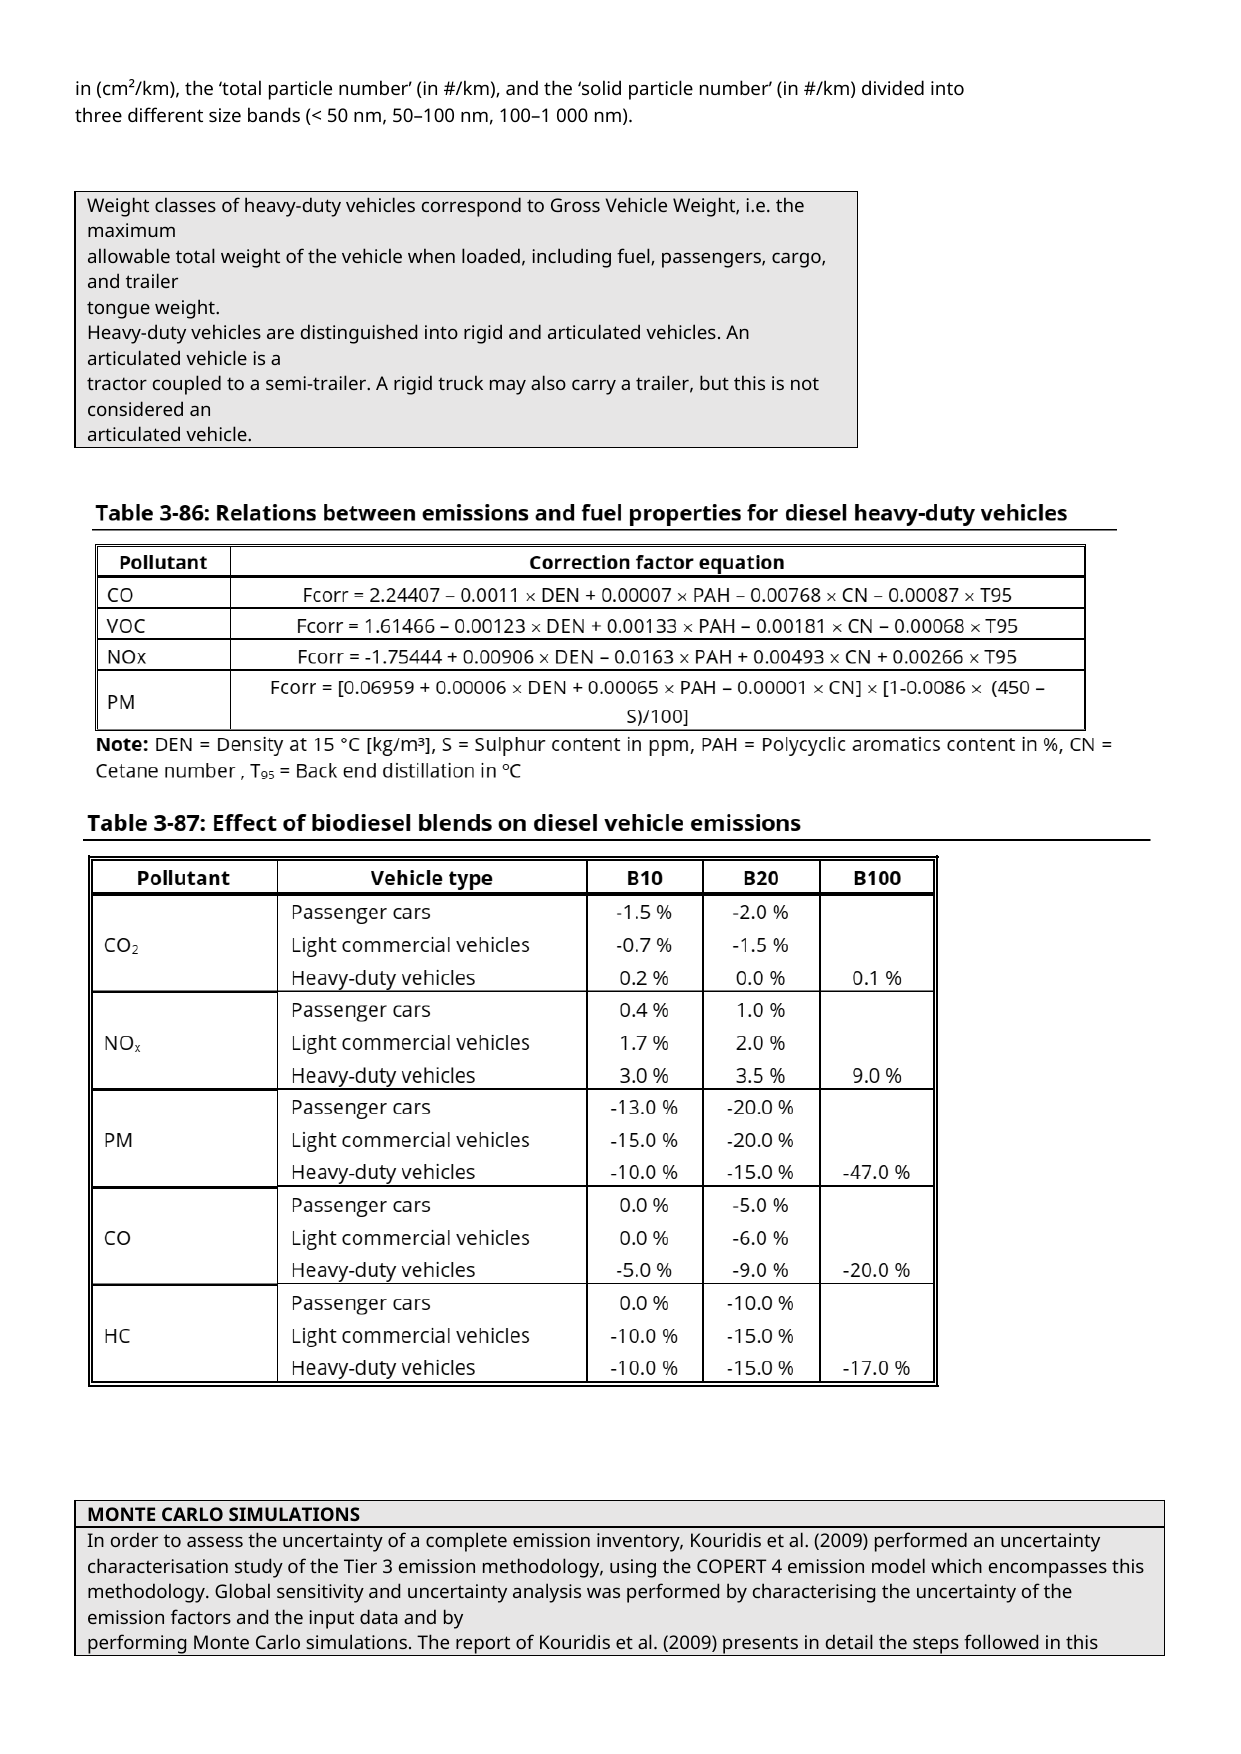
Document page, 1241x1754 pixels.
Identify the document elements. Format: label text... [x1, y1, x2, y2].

picture [75, 805, 1166, 1392]
picture [75, 492, 1166, 787]
table_cell In order to assess the uncertainty of a complete emission inventory, Kouridis et al. (2009) performed an uncertainty characterisation study of the Tier 3 emission methodology, using the COPERT 4 emission model which encompasses this methodology. Global sensitivity and uncertainty analysis was performed by characterising the uncertainty of the emission factors and the input data and by performing Monte Carlo simulations. The report of Kouridis et al. (2009) presents in detail the steps followed in this [76, 1528, 1164, 1655]
table_header Weight classes of heavy-duty vehicles correspond to Gross Vehicle Weight, i.e. the maximum allowable total weight of the vehicle when loaded, including fuel, passengers, cargo, and trailer tongue weight. Heavy-duty vehicles are distinguished into rigid and articulated vehicles. An articulated vehicle is a tractor coupled to a semi-trailer. A rigid truck may also carry a trailer, but this is not considered an articulated vehicle. [76, 192, 857, 447]
text in (cm²/km), the ‘total particle number’ (in #/km), and the ‘solid particle number’ (in #/km) divided into three different size bands (< 50 nm, 50–100 nm, 100–1 000 nm). [75, 75, 1165, 128]
table_header MONTE CARLO SIMULATIONS [76, 1501, 1164, 1526]
